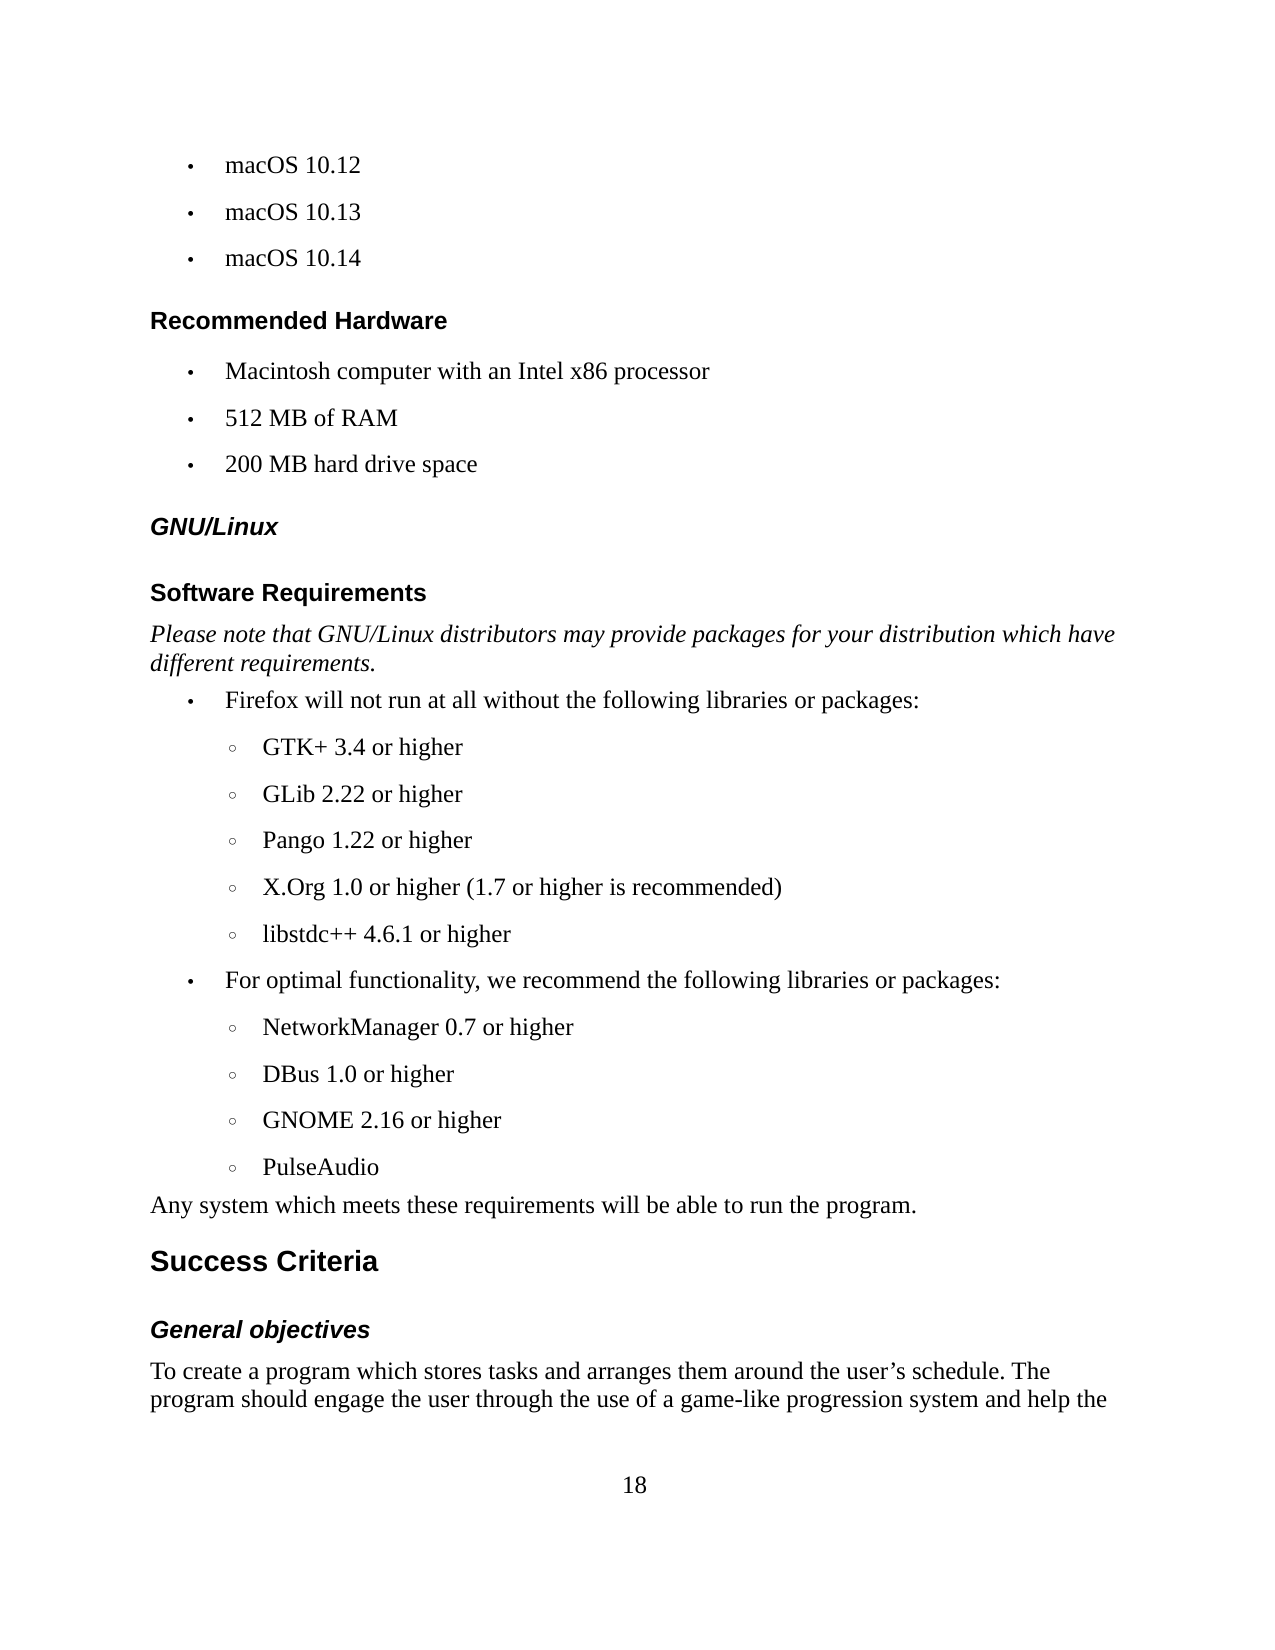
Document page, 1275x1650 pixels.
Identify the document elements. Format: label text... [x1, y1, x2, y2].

list X.Org 1.0 or higher (1.7 or higher is recommended) [225, 872, 1125, 901]
list Macintosh computer with an Intel x86 processor [187, 356, 1125, 385]
subtitle GNU/Linux [150, 512, 1125, 541]
list Pango 1.22 or higher [225, 826, 1125, 854]
list For optimal functionality, we recommend the following libraries or packages: [187, 966, 1125, 994]
text To create a program which stores tasks and arranges them around the user’s schedule. The program should engage the user through the use of a game-like progression system and help the [150, 1356, 1125, 1413]
list 512 MB of RAM [187, 403, 1125, 431]
list NetworkManager 0.7 or higher [225, 1012, 1125, 1041]
list macOS 10.12 [187, 150, 1125, 179]
list 200 MB hard drive space [187, 449, 1125, 478]
list DBus 1.0 or higher [225, 1059, 1125, 1088]
list libstdc++ 4.6.1 or higher [225, 919, 1125, 948]
list GTK+ 3.4 or higher [225, 732, 1125, 761]
list macOS 10.13 [187, 197, 1125, 225]
list GNOME 2.16 or higher [225, 1106, 1125, 1134]
subtitle General objectives [150, 1315, 1125, 1343]
list Firefox will not run at all without the following libraries or packages: [187, 686, 1125, 714]
subtitle Software Requirements [150, 578, 1125, 607]
text Any system which meets these requirements will be able to run the program. [150, 1190, 1125, 1219]
list macOS 10.14 [187, 243, 1125, 272]
subtitle Recommended Hardware [150, 306, 1125, 334]
list PulseAudio [225, 1152, 1125, 1181]
subtitle Success Criteria [150, 1244, 1125, 1277]
text Please note that GNU/Linux distributors may provide packages for your distribution which have different requirements. [150, 619, 1125, 677]
list GLib 2.22 or higher [225, 779, 1125, 808]
